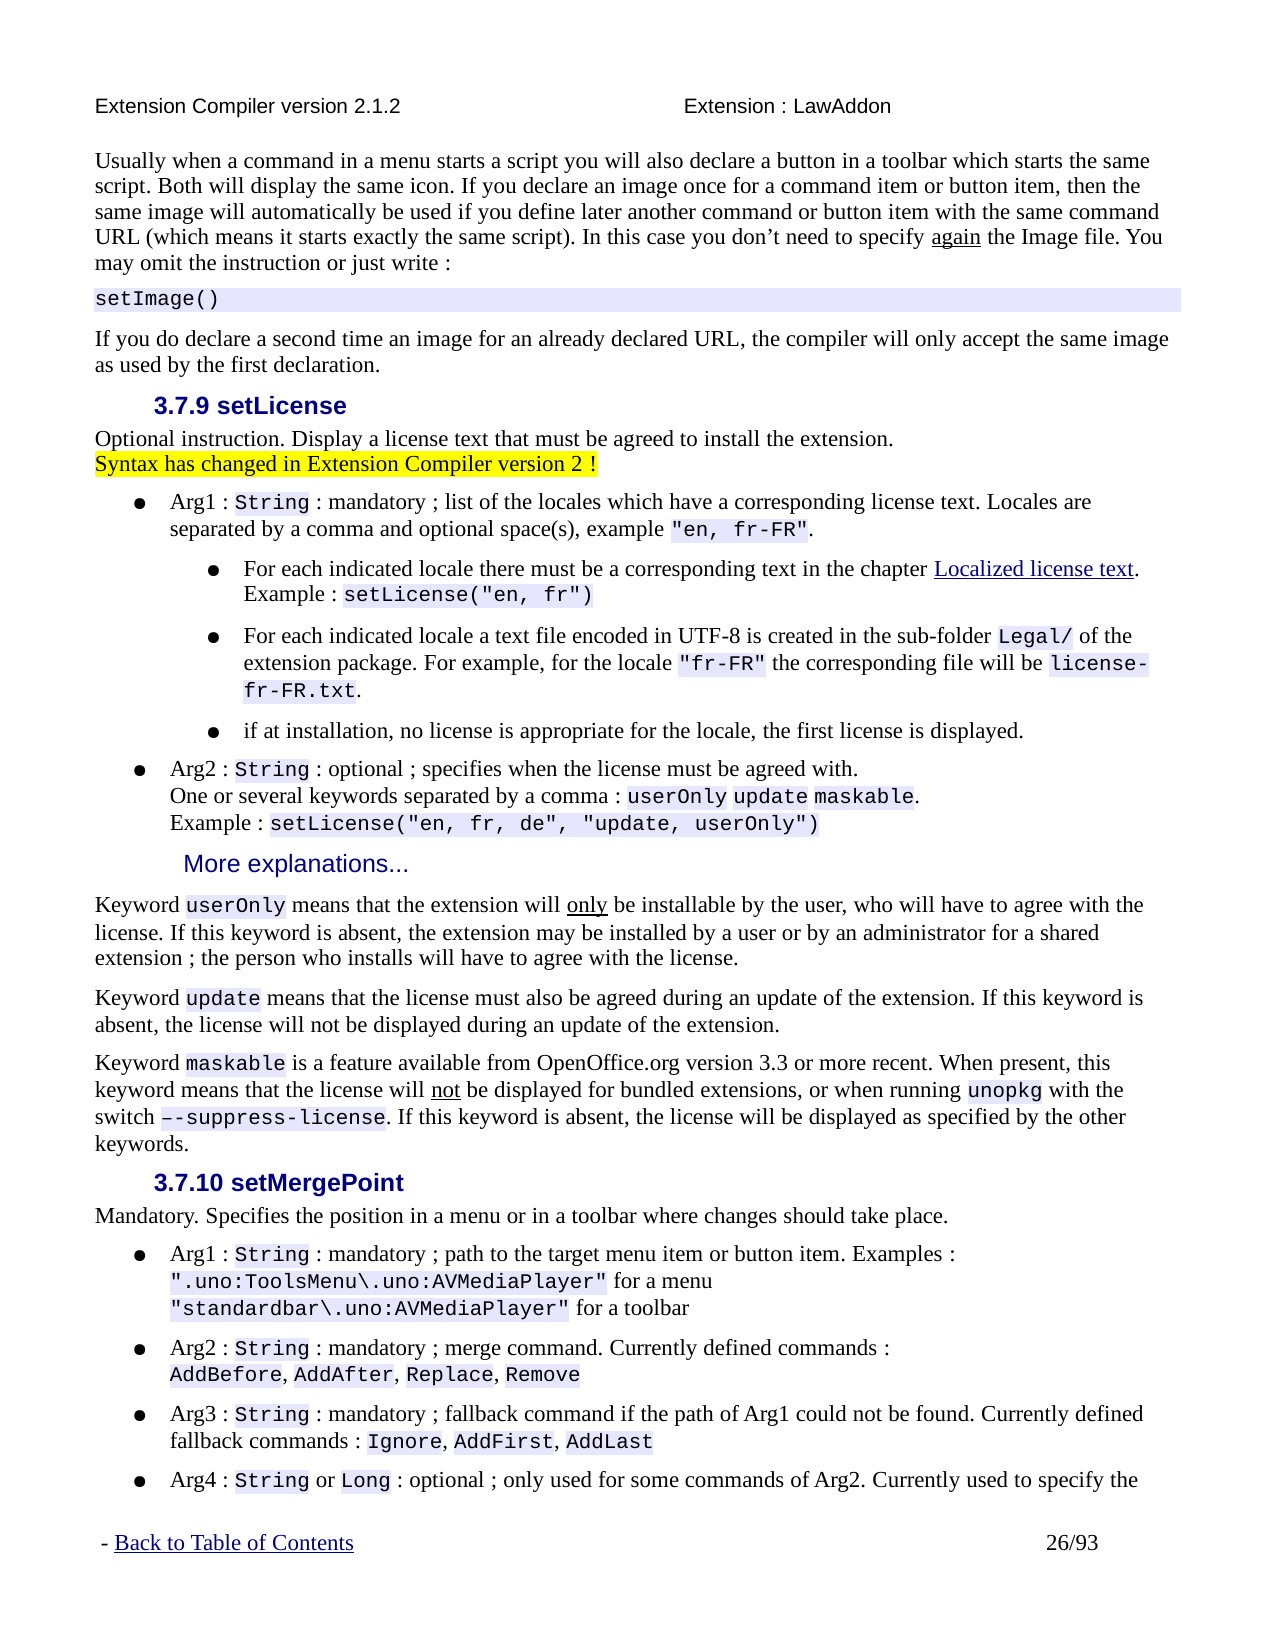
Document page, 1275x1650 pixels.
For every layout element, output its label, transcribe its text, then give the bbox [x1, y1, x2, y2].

text setImage() [94, 288, 1181, 312]
list Arg2 : String : mandatory ; merge command. Currently defined commands : AddBefore, AddAfter, Replace, Remove [132, 1334, 1181, 1388]
list Arg3 : String : mandatory ; fallback command if the path of Arg1 could not be found. Currently defined fallback commands : Ignore, AddFirst, AddLast [132, 1401, 1181, 1455]
list if at installation, no license is appropriate for the locale, the first license is displayed. [206, 718, 1181, 744]
text Usually when a command in a menu starts a script you will also declare a button in a toolbar which starts the same script. Both will display the same icon. If you declare an image once for a command item or button item, then the same image will automatically be used if you define later another command or button item with the same command URL (which means it starts exactly the same script). In this case you don’t need to specify again the Image file. You may omit the instruction or just write : [94, 147, 1181, 275]
subtitle More explanations... [183, 850, 1181, 878]
text Mandatory. Specifies the position in a menu or in a toolbar where changes should take place. [94, 1203, 1181, 1228]
list Arg1 : String : mandatory ; list of the locales which have a corresponding license text. Locales are separated by a comma and optional space(s), example "en, fr-FR". [132, 489, 1181, 543]
list For each indicated locale there must be a corresponding text in the chapter Localized license text. Example : setLicense("en, fr") [206, 556, 1181, 608]
subtitle setLicense [153, 392, 1181, 420]
text Keyword maskable is a feature available from OpenOffice.org version 3.3 or more recent. When present, this keyword means that the license will not be displayed for bundled extensions, or when running unopkg with the switch –-suppress-license. If this keyword is absent, the license will be displayed as specified by the other keywords. [94, 1050, 1181, 1156]
list Arg2 : String : optional ; specifies when the license must be agreed with. One or several keywords separated by a comma : userOnly update maskable. Example : setLicense("en, fr, de", "update, userOnly") [132, 756, 1181, 837]
list Arg4 : String or Long : optional ; only used for some commands of Arg2. Currently used to specify the [132, 1467, 1181, 1494]
text Keyword userOnly means that the extension will only be installable by the user, who will have to agree with the license. If this keyword is absent, the extension may be installed by a user or by an administrator for a shared extension ; the person who installs will have to agree with the license. [94, 892, 1181, 970]
text Optional instruction. Display a license text that must be agreed to install the extension. Syntax has changed in Extension Compiler version 2 ! [94, 426, 1181, 477]
text Keyword update means that the license must also be agreed during an update of the extension. If this keyword is absent, the license will not be displayed during an update of the extension. [94, 985, 1181, 1037]
list For each indicated locale a text file encoded in UTF-8 is created in the sub-folder Legal/ of the extension package. For example, for the locale "fr-FR" the corresponding file will be license-fr-FR.txt. [206, 623, 1181, 704]
list Arg1 : String : mandatory ; path to the target menu item or button item. Examples : ".uno:ToolsMenu\.uno:AVMediaPlayer" for a menu "standardbar\.uno:AVMediaPlayer" for a toolbar [132, 1241, 1181, 1322]
text If you do declare a second time an image for an already declared URL, the compiler will only accept the same image as used by the first declaration. [94, 326, 1181, 377]
subtitle setMergePoint [153, 1169, 1181, 1197]
